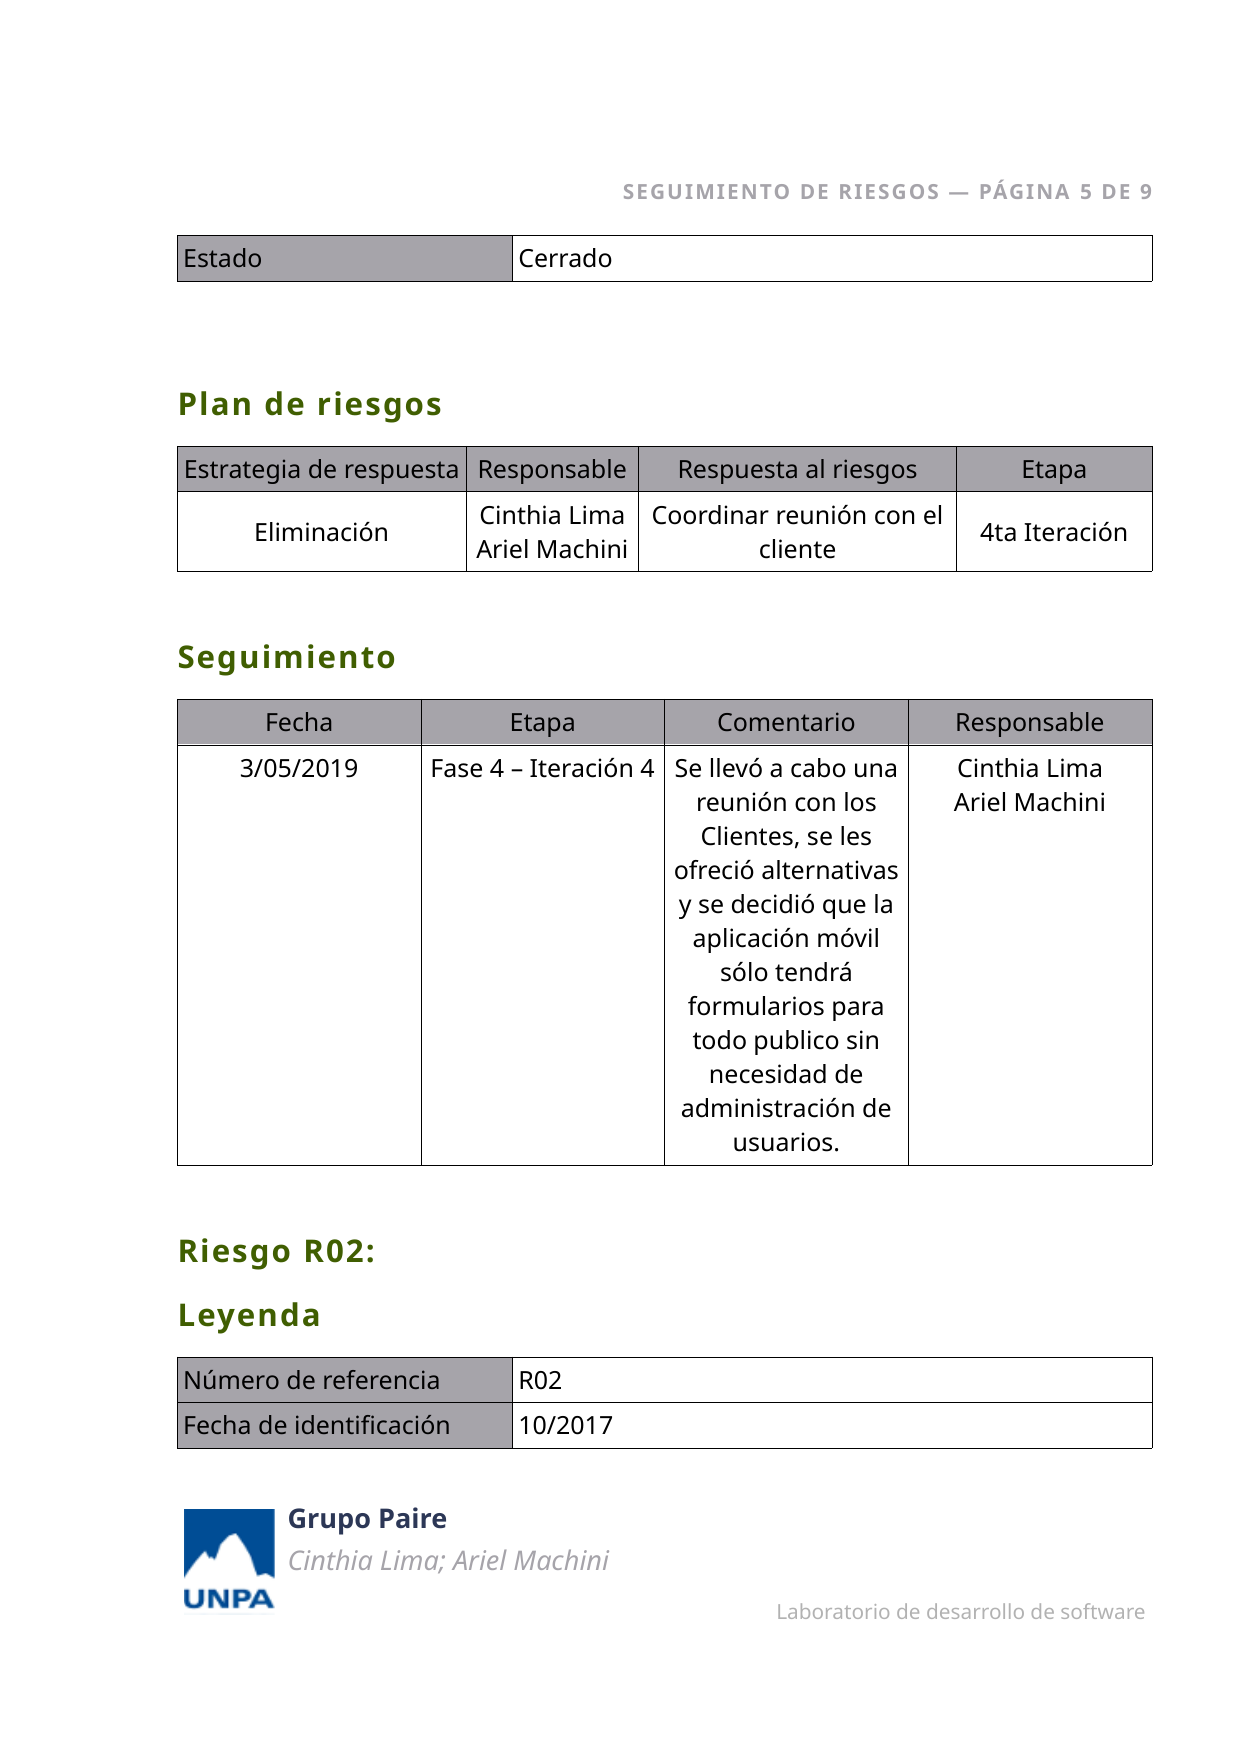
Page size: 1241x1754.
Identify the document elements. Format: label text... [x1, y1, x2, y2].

text Plan de riesgos [177, 382, 1152, 424]
text Seguimiento [177, 635, 1152, 678]
table_cell Eliminación [178, 492, 466, 571]
table_cell Cerrado [513, 236, 1152, 281]
table_cell 4ta Iteración [957, 492, 1152, 571]
table_header Comentario [665, 700, 908, 744]
table_header Respuesta al riesgos [639, 447, 956, 491]
table_header Estrategia de respuesta [178, 447, 466, 491]
table_cell Cinthia Lima Ariel Machini [909, 746, 1152, 1165]
table_header Responsable [909, 700, 1152, 744]
table_cell Coordinar reunión con el cliente [639, 492, 956, 571]
table_cell Cinthia Lima Ariel Machini [467, 492, 638, 571]
table_header Etapa [422, 700, 664, 744]
table_header Responsable [467, 447, 638, 491]
table_cell Estado [178, 236, 512, 281]
table_header Número de referencia [178, 1358, 512, 1402]
table_cell 3/05/2019 [178, 746, 421, 1165]
table_header R02 [513, 1358, 1152, 1402]
table_header Etapa [957, 447, 1152, 491]
table_cell 10/2017 [513, 1403, 1152, 1448]
table_cell Se llevó a cabo una reunión con los Clientes, se les ofreció alternativas y se decidió que la aplicación móvil sólo tendrá formularios para todo publico sin necesidad de administración de usuarios. [665, 746, 908, 1165]
text Riesgo R02: [177, 1229, 1152, 1271]
table_cell Fase 4 – Iteración 4 [422, 746, 664, 1165]
table_cell Fecha de identificación [178, 1403, 512, 1448]
table_header Fecha [178, 700, 421, 744]
text Leyenda [177, 1293, 1152, 1335]
picture [184, 1509, 275, 1615]
